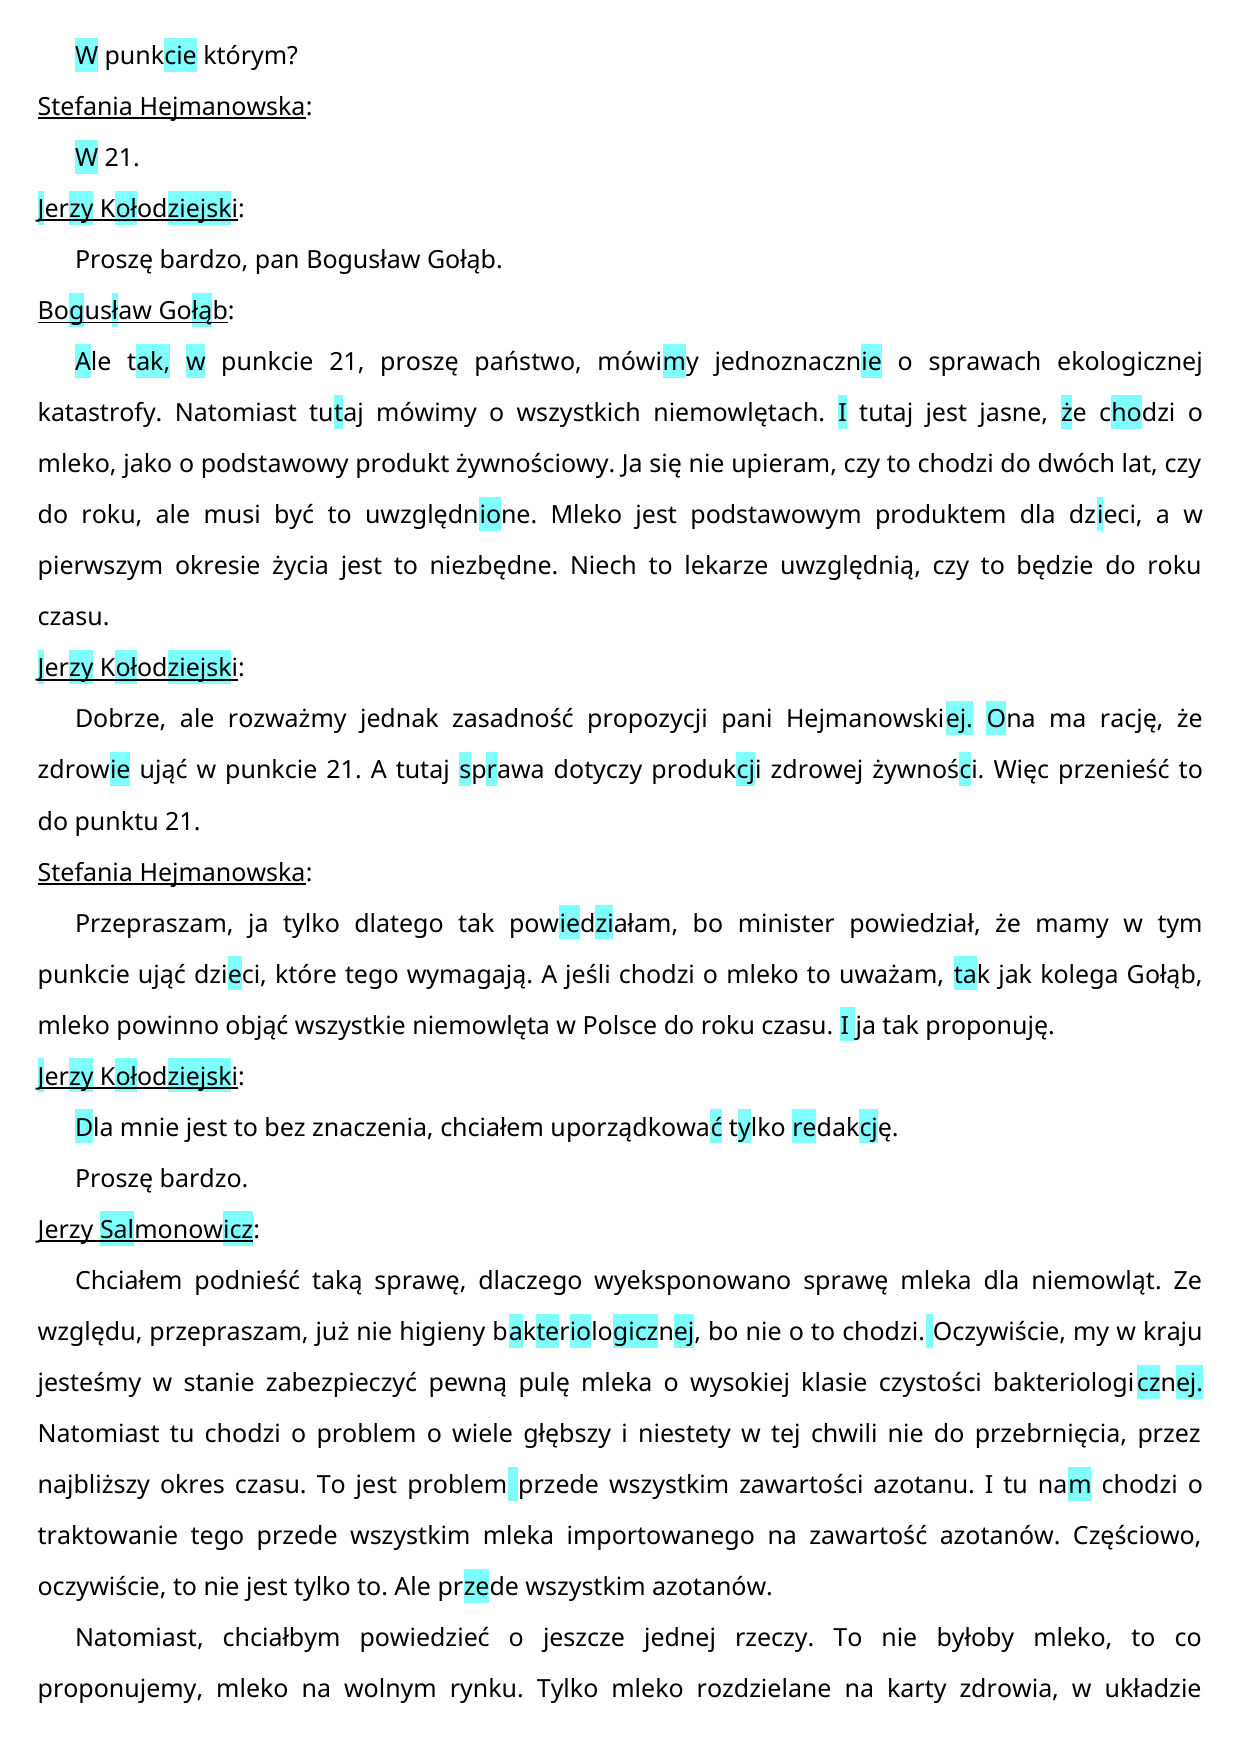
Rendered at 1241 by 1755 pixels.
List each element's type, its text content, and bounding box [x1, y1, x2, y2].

text Przepraszam, ja tylko dlatego tak powiedziałam, bo minister powiedział, że mamy w tym punkcie ująć dzieci, które tego wymagają. A jeśli chodzi o mleko to uważam, tak jak kolega Gołąb, mleko powinno objąć wszystkie niemowlęta w Polsce do roku czasu. I ja tak proponuję. [37, 905, 1203, 1041]
text Jerzy Kołodziejski: [37, 191, 1203, 225]
text Dla mnie jest to bez znaczenia, chciałem uporządkować tylko redakcję. [37, 1109, 1203, 1143]
text Jerzy Salmonowicz: [37, 1211, 1203, 1246]
text Stefania Hejmanowska: [37, 88, 1203, 123]
text Jerzy Kołodziejski: [37, 1058, 1203, 1092]
text Bogusław Gołąb: [37, 293, 1203, 327]
text Proszę bardzo, pan Bogusław Gołąb. [37, 242, 1203, 276]
text W 21. [37, 139, 1203, 174]
text Proszę bardzo. [37, 1160, 1203, 1194]
text Ale tak, w punkcie 21, proszę państwo, mówimy jednoznacznie o sprawach ekologicznej katastrofy. Natomiast tutaj mówimy o wszystkich niemowlętach. I tutaj jest jasne, że chodzi o mleko, jako o podstawowy produkt żywnościowy. Ja się nie upieram, czy to chodzi do dwóch lat, czy do roku, ale musi być to uwzględnione. Mleko jest podstawowym produktem dla dzieci, a w pierwszym okresie życia jest to niezbędne. Niech to lekarze uwzględnią, czy to będzie do roku czasu. [37, 344, 1203, 633]
text Chciałem podnieść taką sprawę, dlaczego wyeksponowano sprawę mleka dla niemowląt. Ze względu, przepraszam, już nie higieny bakteriologicznej, bo nie o to chodzi. Oczywiście, my w kraju jesteśmy w stanie zabezpieczyć pewną pulę mleka o wysokiej klasie czystości bakteriologicznej. Natomiast tu chodzi o problem o wiele głębszy i niestety w tej chwili nie do przebrnięcia, przez najbliższy okres czasu. To jest problem przede wszystkim zawartości azotanu. I tu nam chodzi o traktowanie tego przede wszystkim mleka importowanego na zawartość azotanów. Częściowo, oczywiście, to nie jest tylko to. Ale przede wszystkim azotanów. [37, 1262, 1203, 1603]
text Stefania Hejmanowska: [37, 854, 1203, 888]
text Dobrze, ale rozważmy jednak zasadność propozycji pani Hejmanowskiej. Ona ma rację, że zdrowie ująć w punkcie 21. A tutaj sprawa dotyczy produkcji zdrowej żywności. Więc przenieść to do punktu 21. [37, 701, 1203, 837]
text Jerzy Kołodziejski: [37, 650, 1203, 684]
text Natomiast, chciałbym powiedzieć o jeszcze jednej rzeczy. To nie byłoby mleko, to co proponujemy, mleko na wolnym rynku. Tylko mleko rozdzielane na karty zdrowia, w układzie [37, 1620, 1203, 1705]
text W punkcie którym? [37, 37, 1203, 72]
